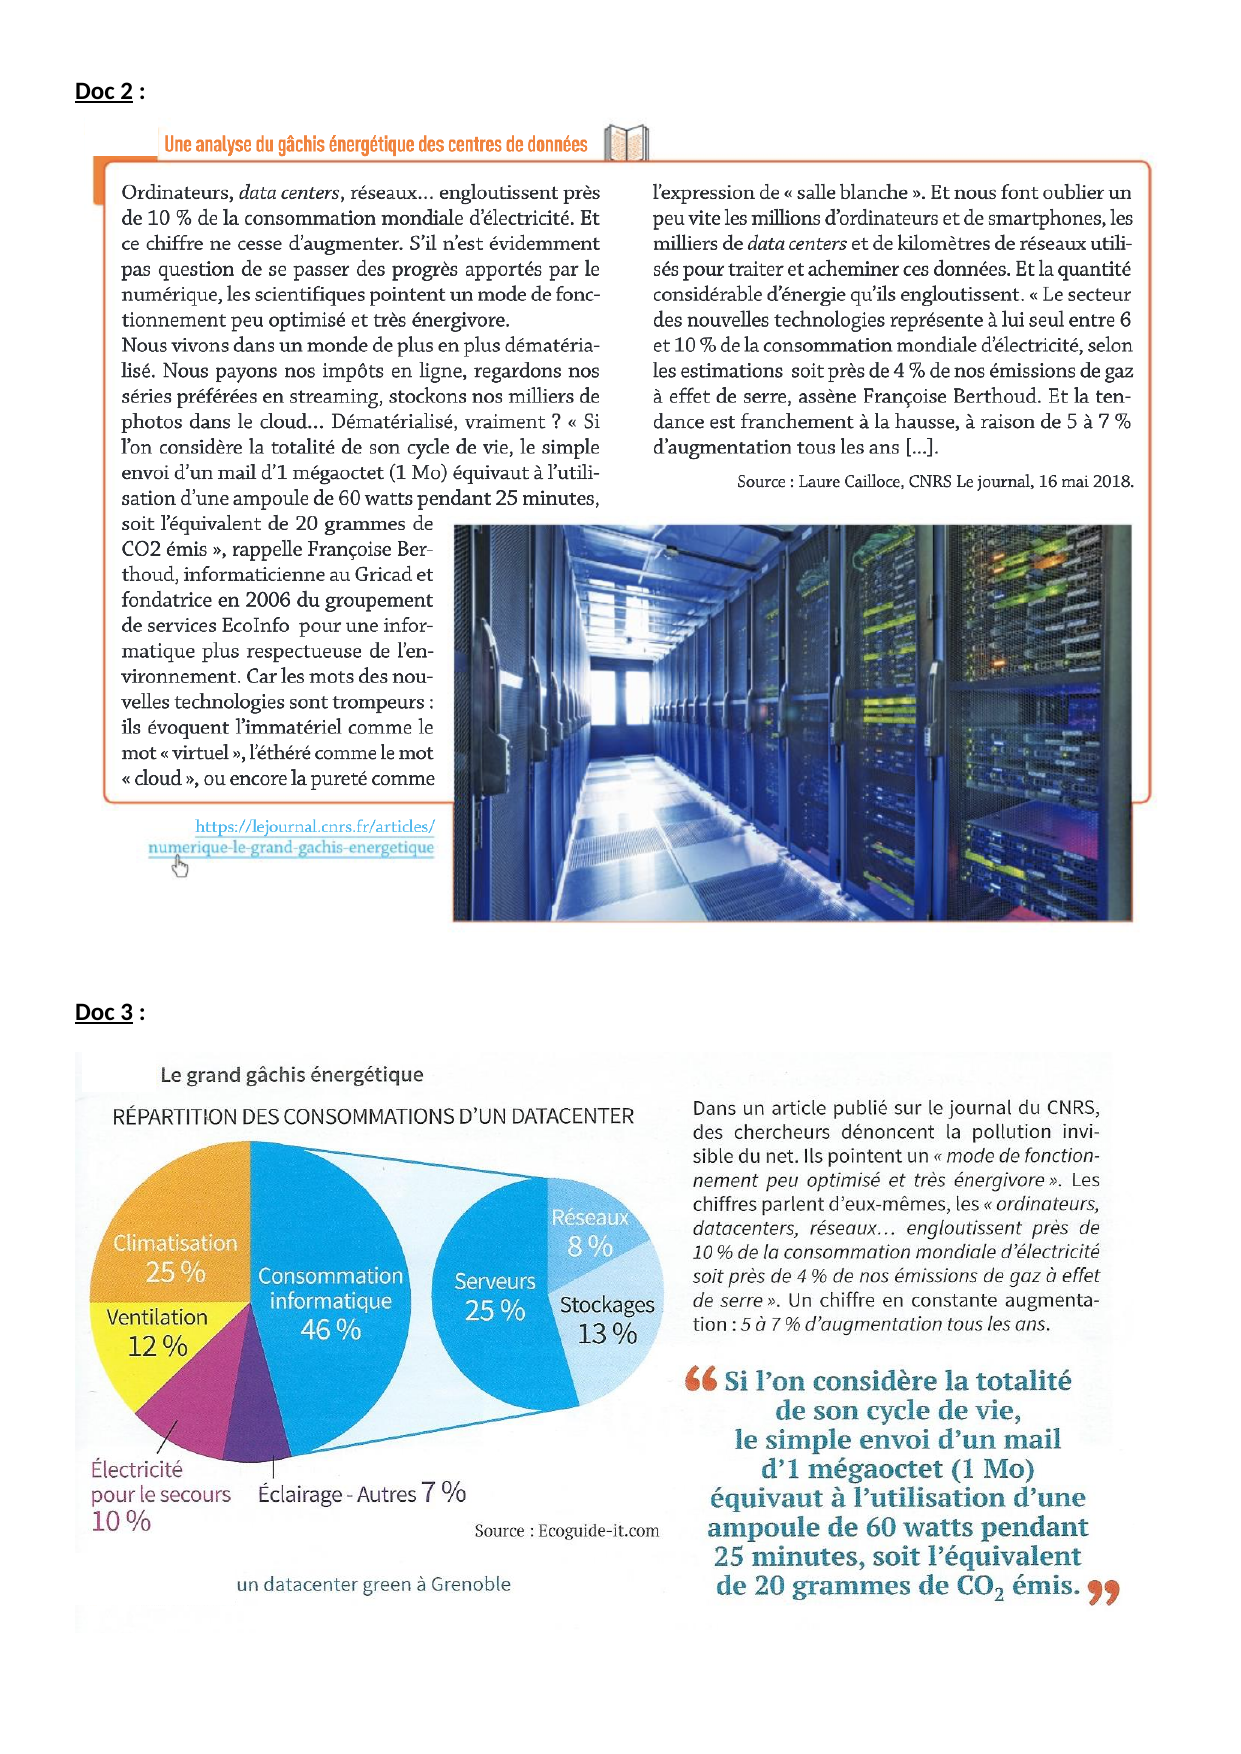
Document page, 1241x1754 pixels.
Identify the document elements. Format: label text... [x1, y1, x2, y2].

text Doc 2 : [75, 75, 1165, 105]
text Doc 3 : [75, 996, 1165, 1027]
picture [75, 1052, 1135, 1633]
picture [75, 105, 1165, 934]
